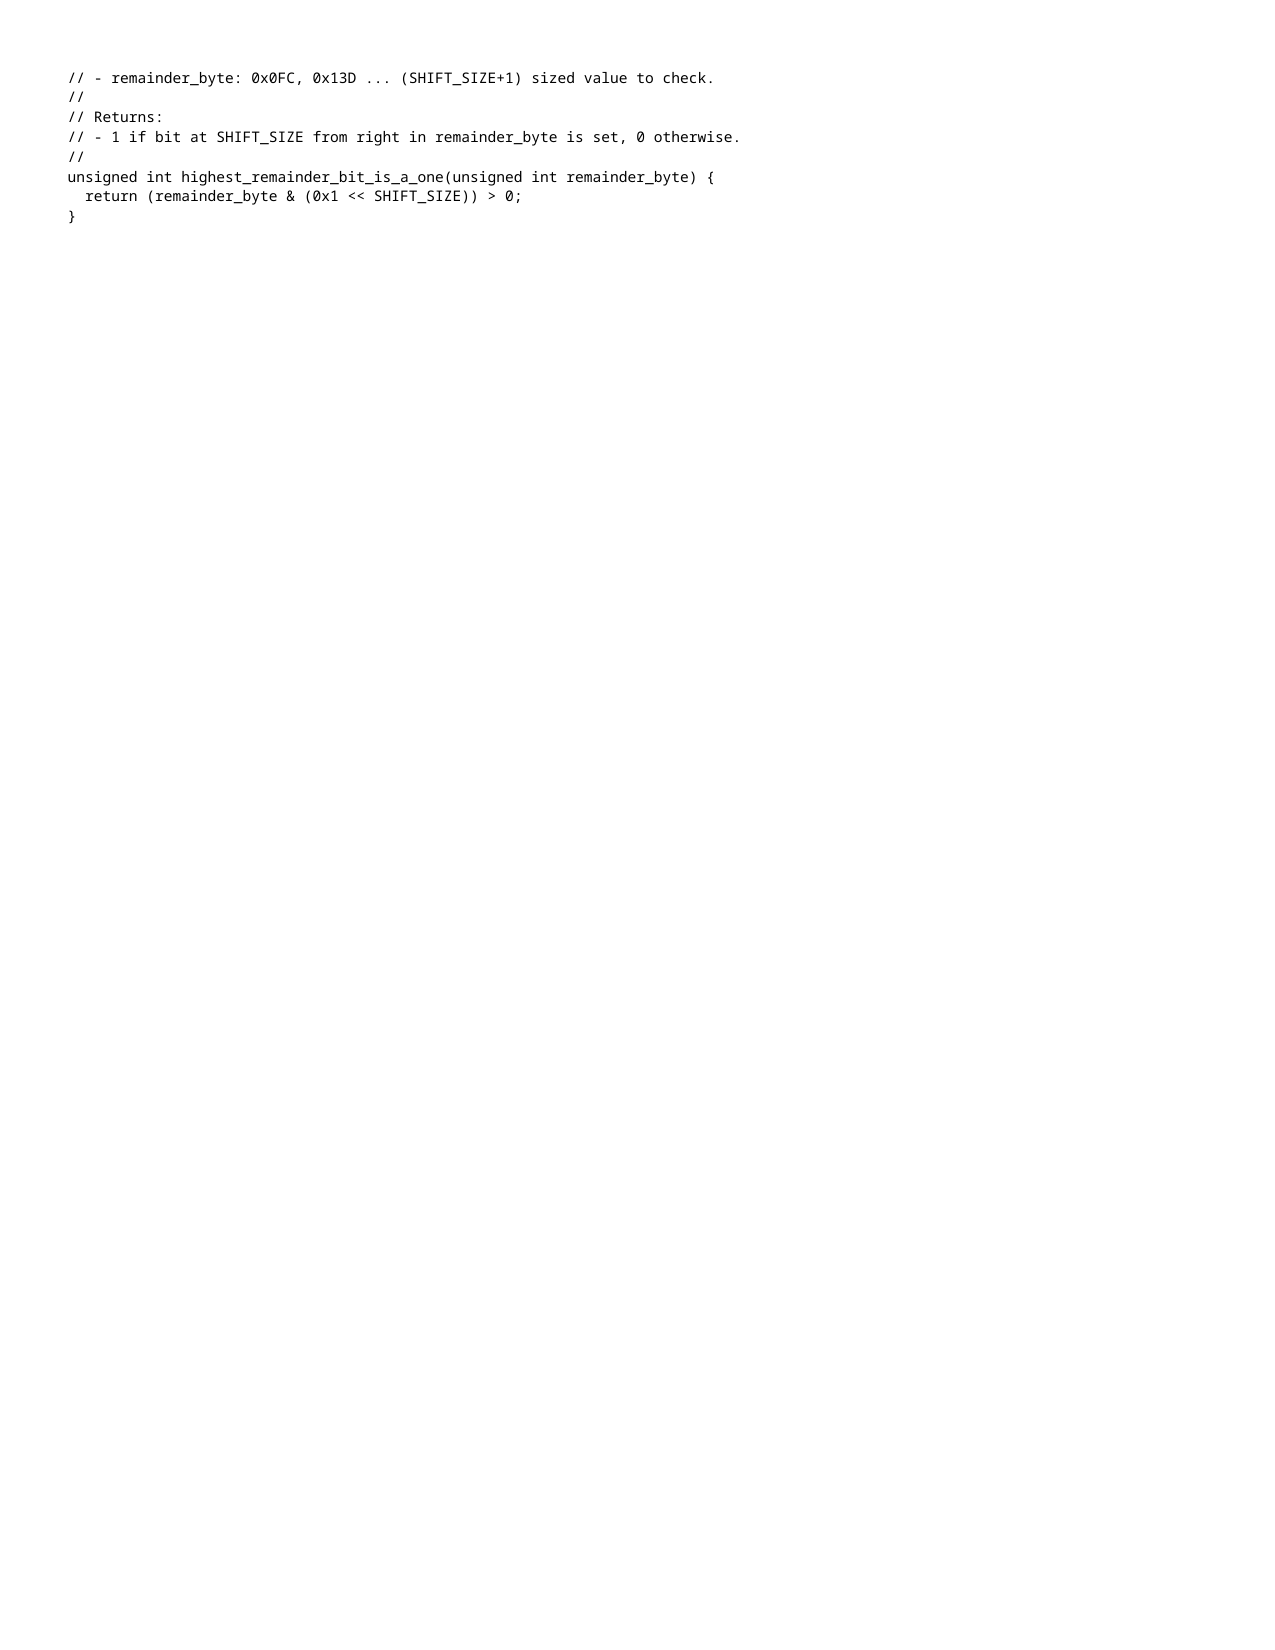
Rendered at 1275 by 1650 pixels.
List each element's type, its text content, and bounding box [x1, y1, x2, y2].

text unsigned int highest_remainder_bit_is_a_one(unsigned int remainder_byte) { [67, 166, 1207, 186]
text // [67, 147, 1207, 166]
text } [67, 206, 1207, 226]
text // - remainder_byte: 0x0FC, 0x13D ... (SHIFT_SIZE+1) sized value to check. [67, 67, 1207, 87]
text // [67, 87, 1207, 107]
text return (remainder_byte & (0x1 << SHIFT_SIZE)) > 0; [67, 186, 1207, 206]
text // Returns: [67, 107, 1207, 127]
text // - 1 if bit at SHIFT_SIZE from right in remainder_byte is set, 0 otherwise. [67, 127, 1207, 147]
